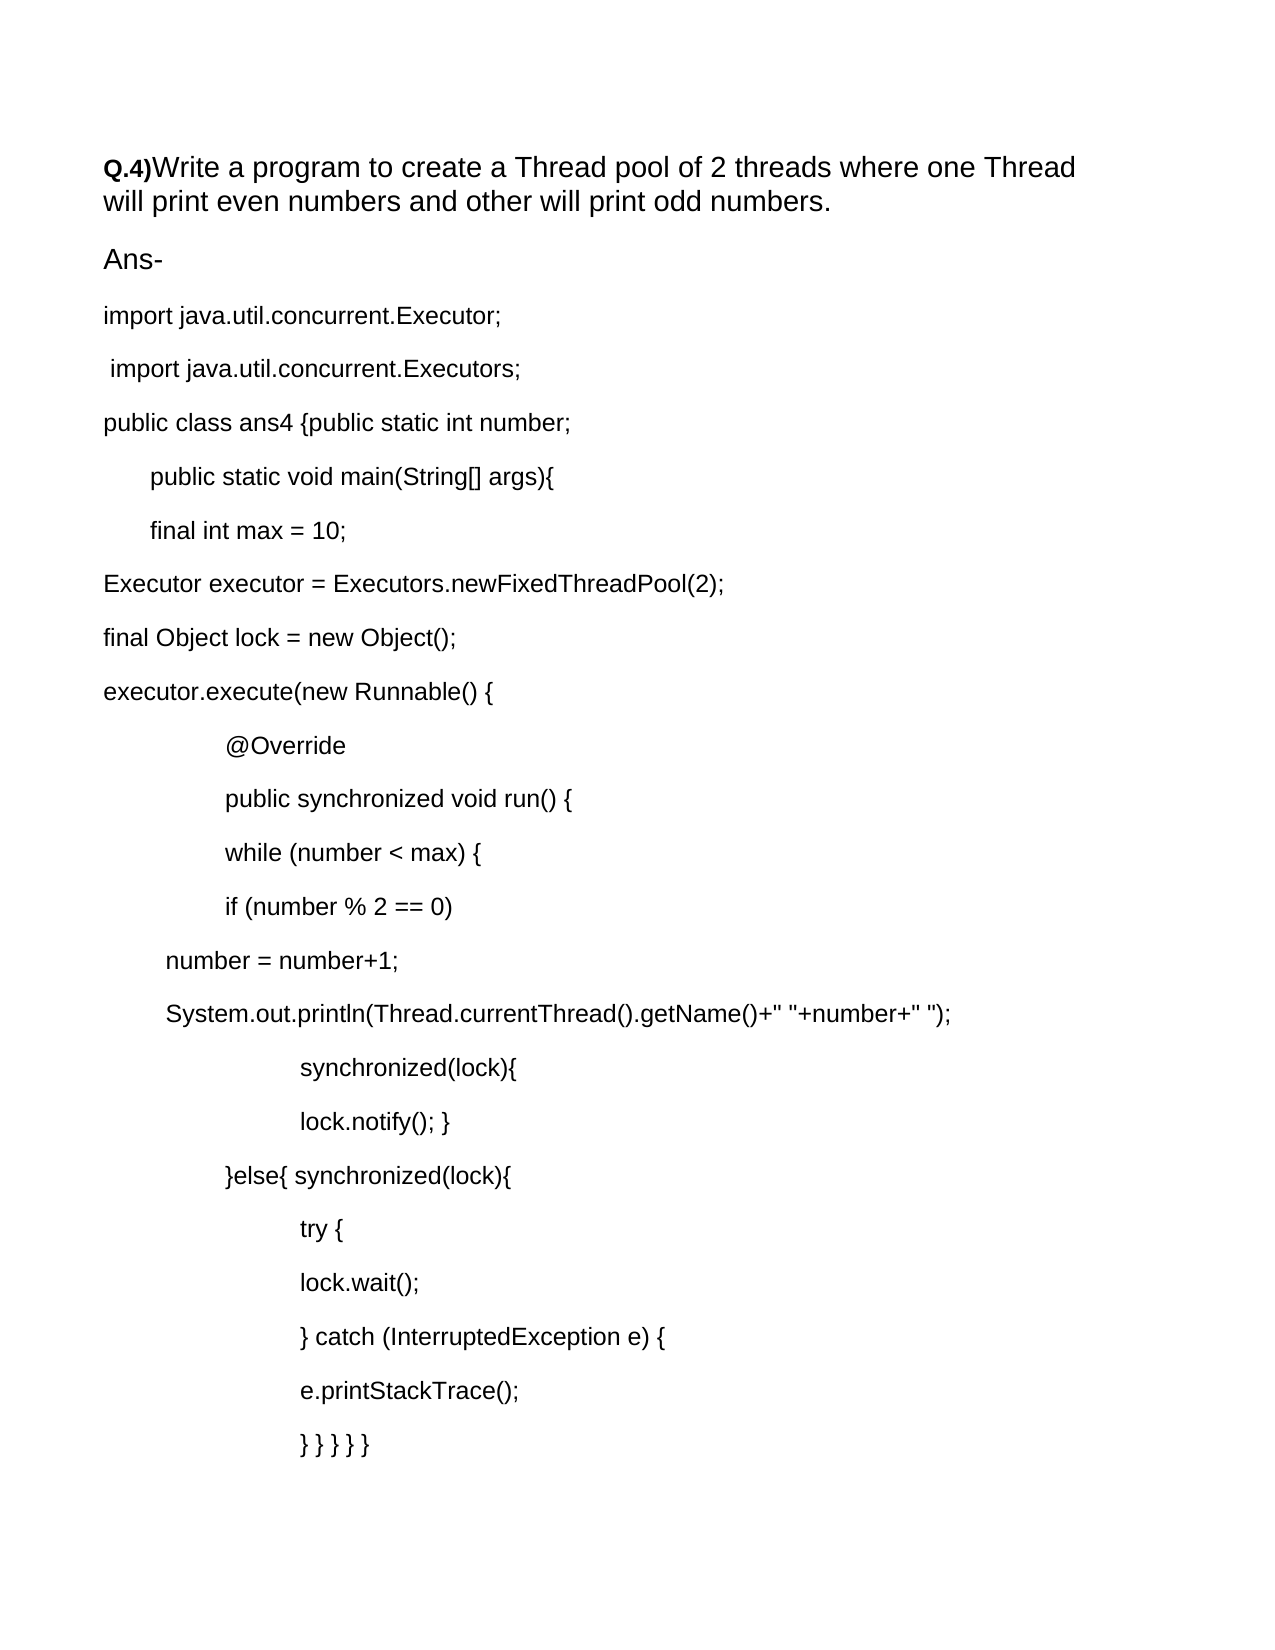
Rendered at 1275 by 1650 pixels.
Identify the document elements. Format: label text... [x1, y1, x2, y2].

text lock.wait(); [103, 1268, 1125, 1297]
text number = number+1; [103, 946, 1125, 974]
text synchronized(lock){ [103, 1053, 1125, 1082]
text } } } } } [103, 1429, 1125, 1458]
text final int max = 10; [103, 516, 1125, 544]
text final Object lock = new Object(); [103, 623, 1125, 652]
text Executor executor = Executors.newFixedThreadPool(2); [103, 569, 1125, 598]
text lock.notify(); } [103, 1107, 1125, 1136]
text e.printStackTrace(); [103, 1376, 1125, 1404]
text if (number % 2 == 0) [103, 892, 1125, 921]
text while (number < max) { [103, 838, 1125, 867]
text public static void main(String[] args){ [103, 462, 1125, 491]
text } catch (InterruptedException e) { [103, 1322, 1125, 1351]
text executor.execute(new Runnable() { [103, 677, 1125, 706]
text import java.util.concurrent.Executors; [103, 354, 1125, 383]
text public class ans4 {public static int number; [103, 408, 1125, 437]
text }else{ synchronized(lock){ [103, 1161, 1125, 1189]
text public synchronized void run() { [103, 784, 1125, 813]
text Ans- [103, 242, 1125, 276]
text System.out.println(Thread.currentThread().getName()+" "+number+" "); [103, 999, 1125, 1028]
text import java.util.concurrent.Executor; [103, 301, 1125, 329]
text @Override [103, 731, 1125, 759]
text try { [103, 1214, 1125, 1243]
text Q.4)Write a program to create a Thread pool of 2 threads where one Thread will print even numbers and other will print odd numbers. [103, 150, 1125, 217]
